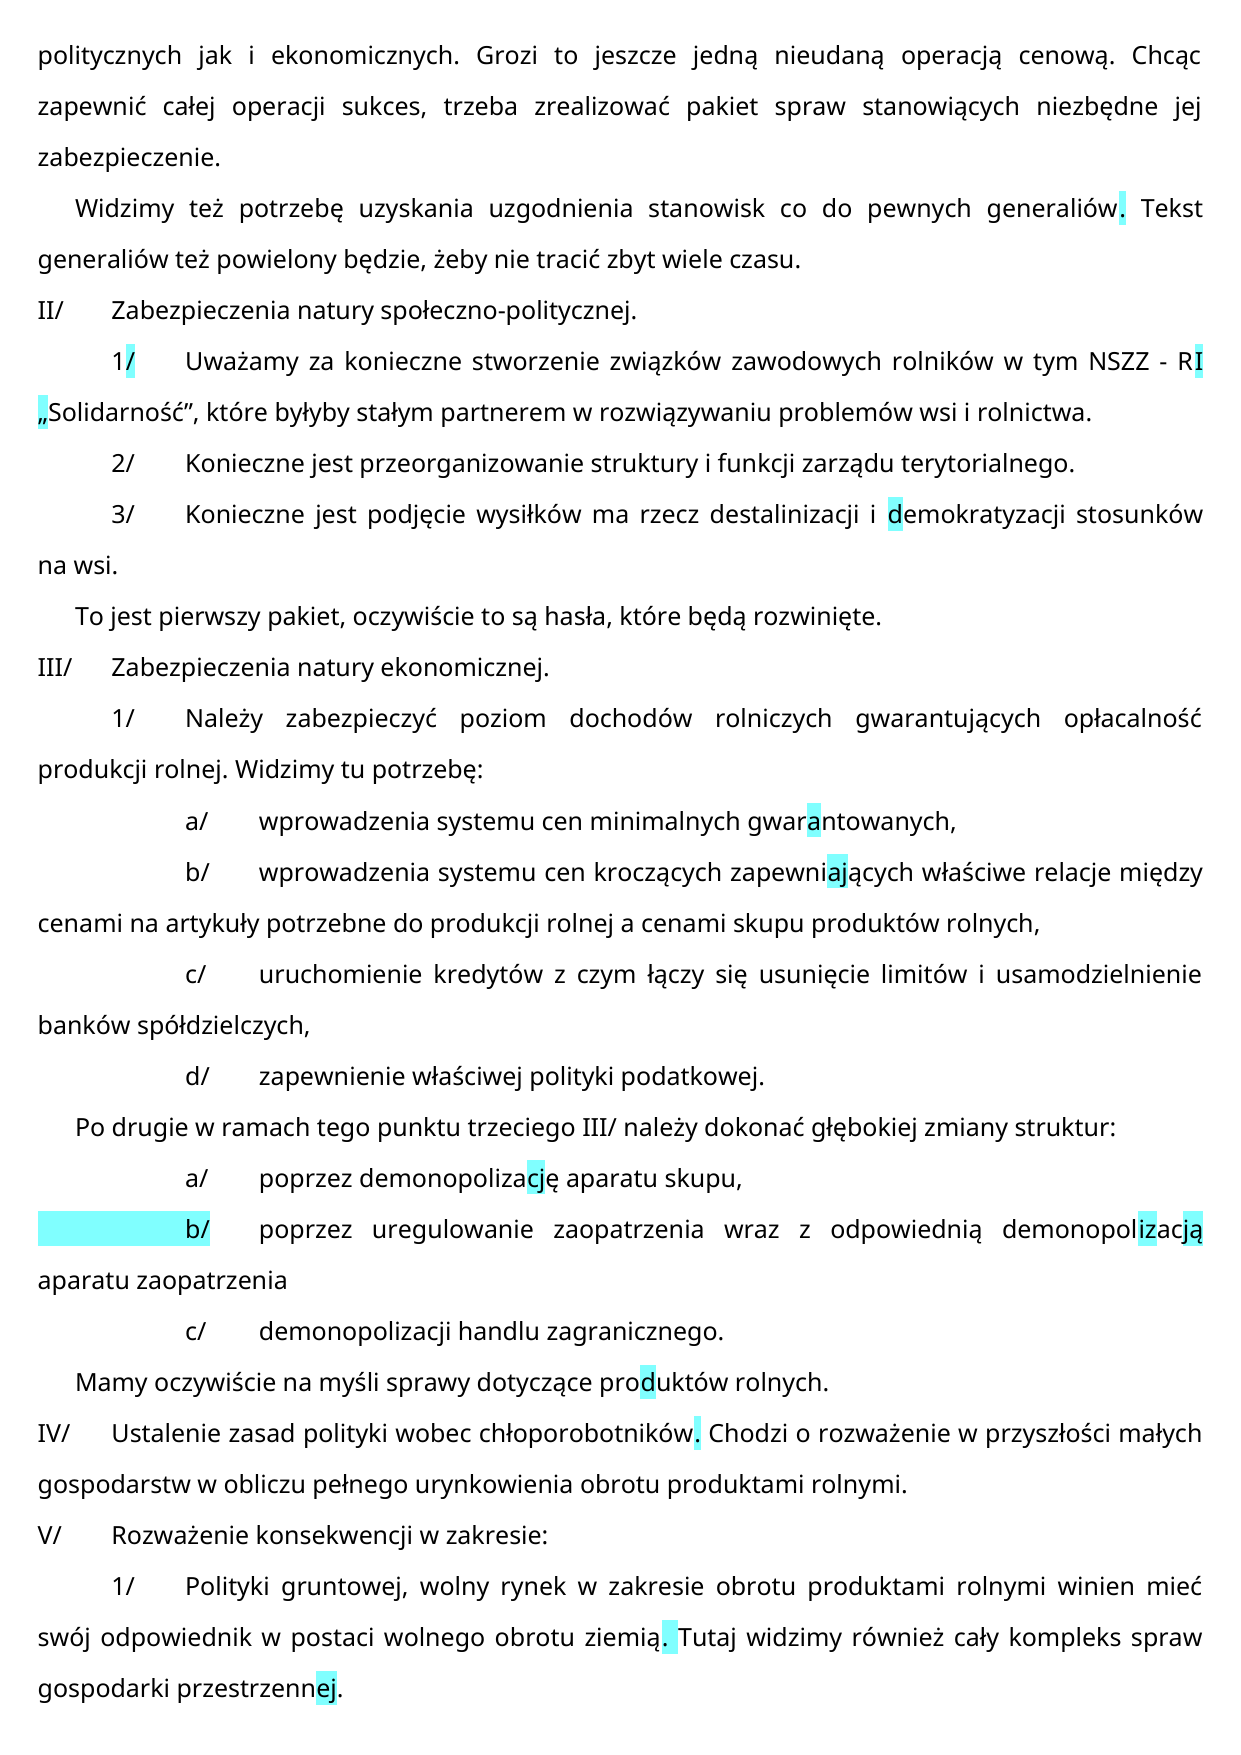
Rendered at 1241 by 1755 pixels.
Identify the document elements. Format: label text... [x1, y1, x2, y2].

text 1/ Polityki gruntowej, wolny rynek w zakresie obrotu produktami rolnymi winien mieć swój odpowiednik w postaci wolnego obrotu ziemią. Tutaj widzimy również cały kompleks spraw gospodarki przestrzennej. [37, 1569, 1203, 1705]
text a/ poprzez demonopolizację aparatu skupu, [37, 1160, 1203, 1194]
text II/ Zabezpieczenia natury społeczno-politycznej. [37, 293, 1203, 327]
text 3/ Konieczne jest podjęcie wysiłków ma rzecz destalinizacji i demokratyzacji stosunków na wsi. [37, 497, 1203, 582]
text Mamy oczywiście na myśli sprawy dotyczące produktów rolnych. [37, 1364, 1203, 1399]
text To jest pierwszy pakiet, oczywiście to są hasła, które będą rozwinięte. [37, 599, 1203, 633]
text III/ Zabezpieczenia natury ekonomicznej. [37, 650, 1203, 684]
text b/ wprowadzenia systemu cen kroczących zapewniających właściwe relacje między cenami na artykuły potrzebne do produkcji rolnej a cenami skupu produktów rolnych, [37, 854, 1203, 939]
text Po drugie w ramach tego punktu trzeciego III/ należy dokonać głębokiej zmiany struktur: [37, 1109, 1203, 1143]
text 2/ Konieczne jest przeorganizowanie struktury i funkcji zarządu terytorialnego. [37, 446, 1203, 480]
text politycznych jak i ekonomicznych. Grozi to jeszcze jedną nieudaną operacją cenową. Chcąc zapewnić całej operacji sukces, trzeba zrealizować pakiet spraw stanowiących niezbędne jej zabezpieczenie. [37, 37, 1203, 174]
text V/ Rozważenie konsekwencji w zakresie: [37, 1518, 1203, 1552]
text c/ demonopolizacji handlu zagranicznego. [37, 1313, 1203, 1348]
text 1/ Uważamy za konieczne stworzenie związków zawodowych rolników w tym NSZZ - RI „Solidarność”, które byłyby stałym partnerem w rozwiązywaniu problemów wsi i rolnictwa. [37, 344, 1203, 429]
text d/ zapewnienie właściwej polityki podatkowej. [37, 1058, 1203, 1092]
text c/ uruchomienie kredytów z czym łączy się usunięcie limitów i usamodzielnienie banków spółdzielczych, [37, 956, 1203, 1041]
text 1/ Należy zabezpieczyć poziom dochodów rolniczych gwarantujących opłacalność produkcji rolnej. Widzimy tu potrzebę: [37, 701, 1203, 786]
text Widzimy też potrzebę uzyskania uzgodnienia stanowisk co do pewnych generaliów. Tekst generaliów też powielony będzie, żeby nie tracić zbyt wiele czasu. [37, 191, 1203, 276]
text IV/ Ustalenie zasad polityki wobec chłoporobotników. Chodzi o rozważenie w przyszłości małych gospodarstw w obliczu pełnego urynkowienia obrotu produktami rolnymi. [37, 1416, 1203, 1501]
text b/ poprzez uregulowanie zaopatrzenia wraz z odpowiednią demonopolizacją aparatu zaopatrzenia [37, 1211, 1203, 1297]
text a/ wprowadzenia systemu cen minimalnych gwarantowanych, [37, 803, 1203, 837]
